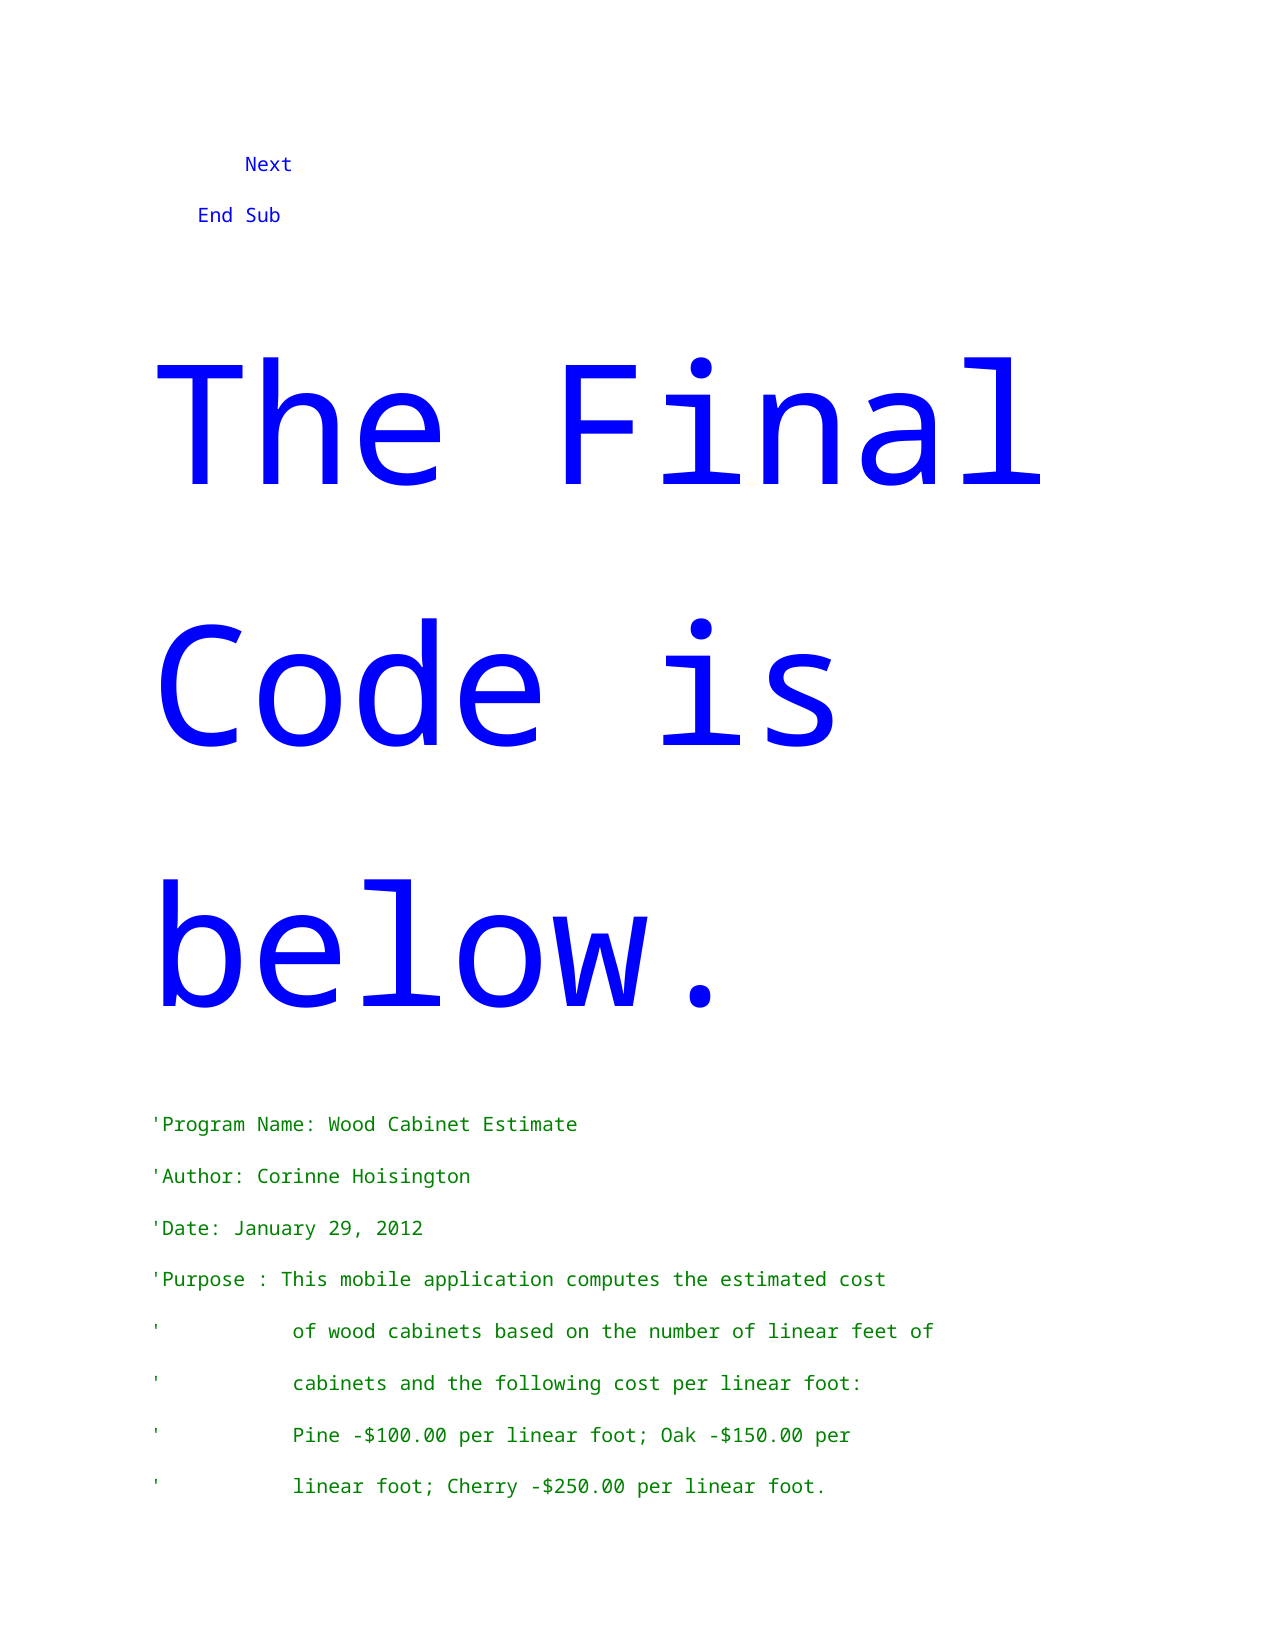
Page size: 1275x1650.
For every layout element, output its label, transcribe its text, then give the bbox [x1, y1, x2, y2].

text End Sub [150, 202, 1161, 229]
text ' Pine -$100.00 per linear foot; Oak -$150.00 per [150, 1421, 1127, 1448]
text Next [150, 150, 1161, 177]
text ' of wood cabinets based on the number of linear feet of [150, 1317, 1127, 1344]
text 'Author: Corinne Hoisington [150, 1162, 1127, 1189]
text ' linear foot; Cherry -$250.00 per linear foot. [150, 1473, 1127, 1499]
text ' cabinets and the following cost per linear foot: [150, 1369, 1127, 1396]
text 'Date: January 29, 2012 [150, 1214, 1127, 1241]
text 'Purpose : This mobile application computes the estimated cost [150, 1266, 1127, 1292]
text The Final Code is below. [150, 307, 1161, 1055]
text 'Program Name: Wood Cabinet Estimate [150, 1110, 1127, 1137]
